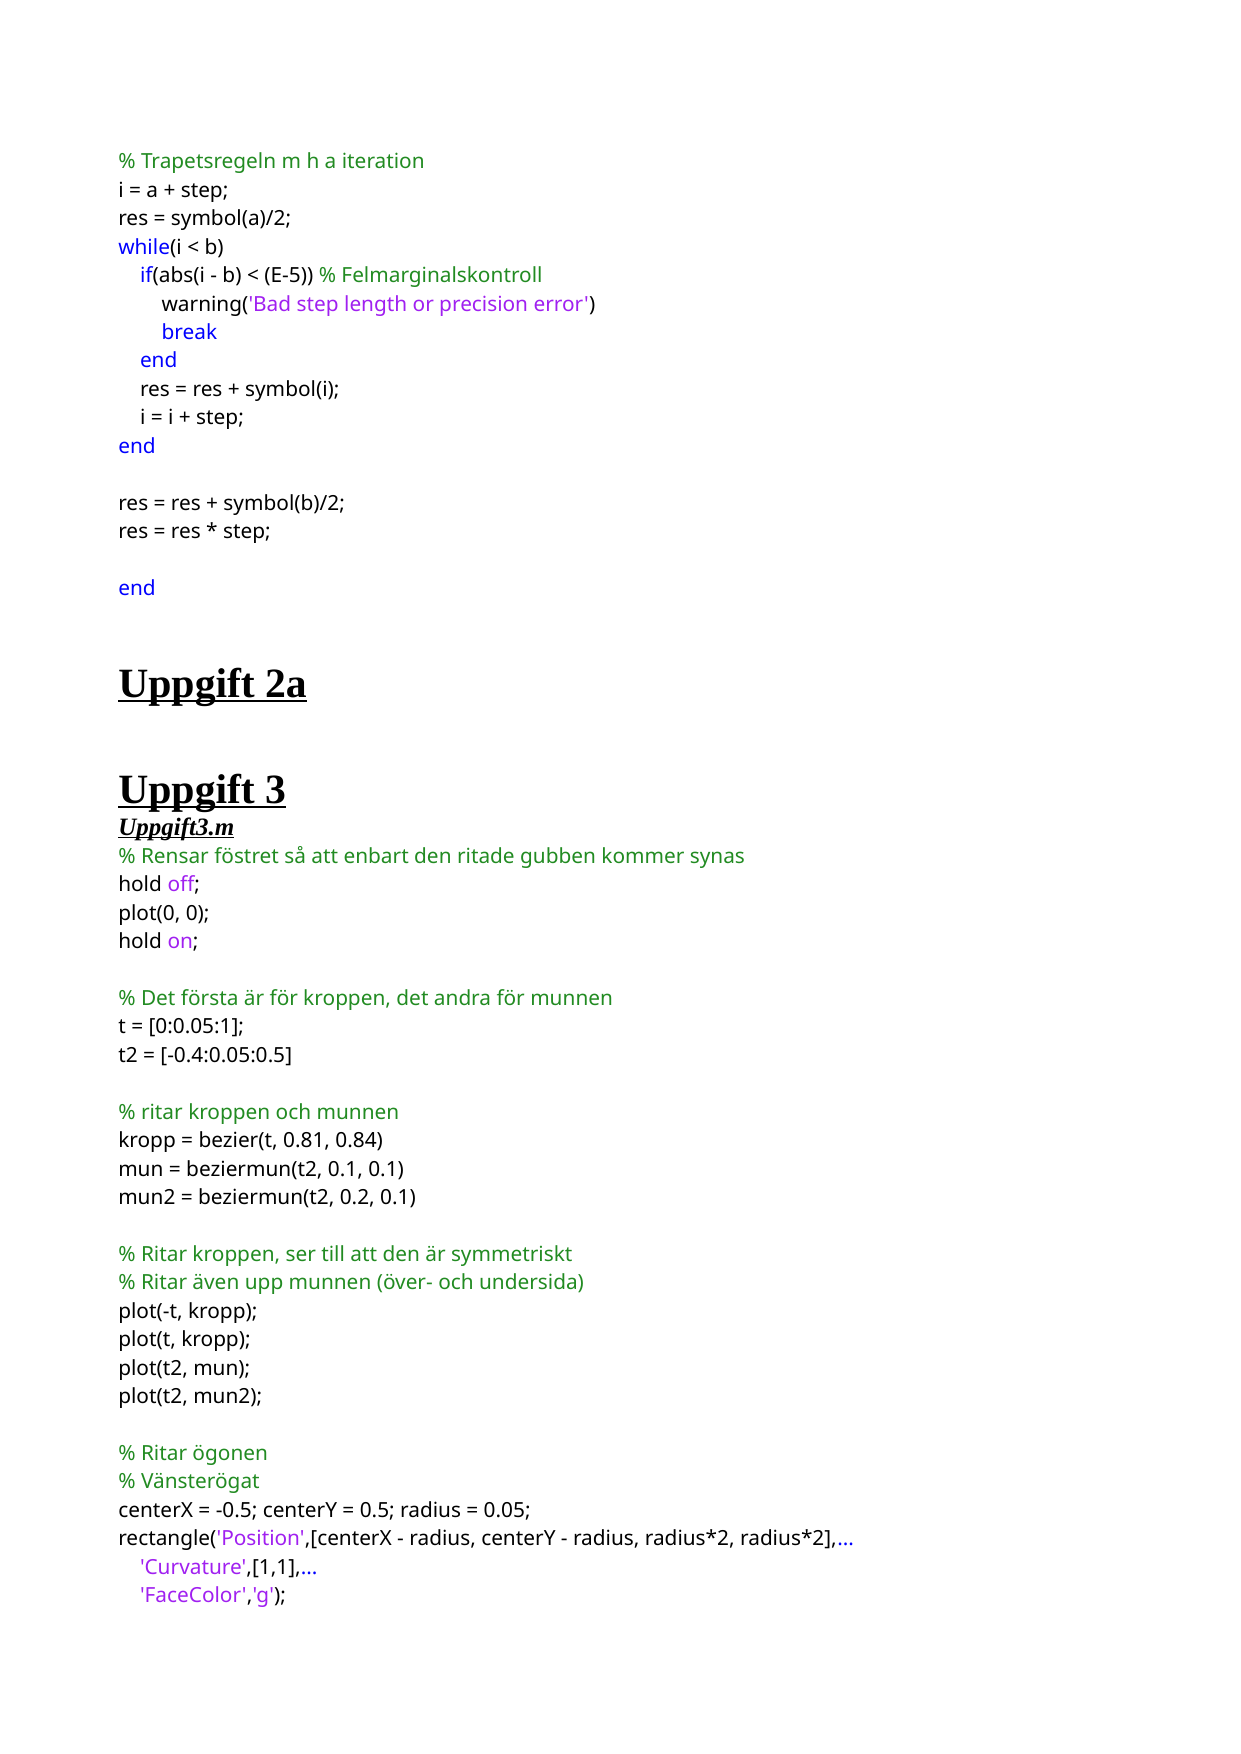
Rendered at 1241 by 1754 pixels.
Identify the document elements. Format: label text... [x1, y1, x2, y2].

text % Ritar även upp munnen (över- och undersida) [118, 1267, 1122, 1296]
text % Ritar ögonen [118, 1438, 1122, 1466]
text centerX = -0.5; centerY = 0.5; radius = 0.05; [118, 1495, 1122, 1523]
text res = res + symbol(i); [118, 374, 1122, 402]
text hold on; [118, 926, 1122, 954]
text break [118, 317, 1122, 346]
text mun = beziermun(t2, 0.1, 0.1) [118, 1154, 1122, 1182]
text plot(-t, kropp); [118, 1296, 1122, 1324]
text 'Curvature',[1,1],... [118, 1552, 1122, 1580]
text Uppgift 2a [118, 659, 1122, 707]
text % Det första är för kroppen, det andra för munnen [118, 983, 1122, 1011]
text end [118, 573, 1122, 602]
text % ritar kroppen och munnen [118, 1097, 1122, 1125]
text warning('Bad step length or precision error') [118, 289, 1122, 317]
text Uppgift 3 [118, 764, 1122, 812]
text hold off; [118, 869, 1122, 898]
text 'FaceColor','g'); [118, 1580, 1122, 1609]
text plot(t, kropp); [118, 1324, 1122, 1353]
text end [118, 346, 1122, 374]
text % Trapetsregeln m h a iteration [118, 147, 1122, 175]
text while(i < b) [118, 232, 1122, 260]
text res = res * step; [118, 516, 1122, 545]
text % Rensar föstret så att enbart den ritade gubben kommer synas [118, 841, 1122, 869]
text i = a + step; [118, 175, 1122, 203]
text i = i + step; [118, 402, 1122, 431]
text rectangle('Position',[centerX - radius, centerY - radius, radius*2, radius*2],... [118, 1523, 1122, 1552]
text mun2 = beziermun(t2, 0.2, 0.1) [118, 1182, 1122, 1211]
text Uppgift3.m [118, 812, 1122, 841]
text res = symbol(a)/2; [118, 203, 1122, 232]
text % Ritar kroppen, ser till att den är symmetriskt [118, 1239, 1122, 1267]
text plot(t2, mun); [118, 1353, 1122, 1381]
text plot(t2, mun2); [118, 1381, 1122, 1409]
text kropp = bezier(t, 0.81, 0.84) [118, 1125, 1122, 1154]
text t2 = [-0.4:0.05:0.5] [118, 1040, 1122, 1068]
text t = [0:0.05:1]; [118, 1011, 1122, 1040]
text if(abs(i - b) < (E-5)) % Felmarginalskontroll [118, 260, 1122, 289]
text % Vänsterögat [118, 1466, 1122, 1495]
text plot(0, 0); [118, 898, 1122, 926]
text end [118, 431, 1122, 459]
text res = res + symbol(b)/2; [118, 488, 1122, 516]
